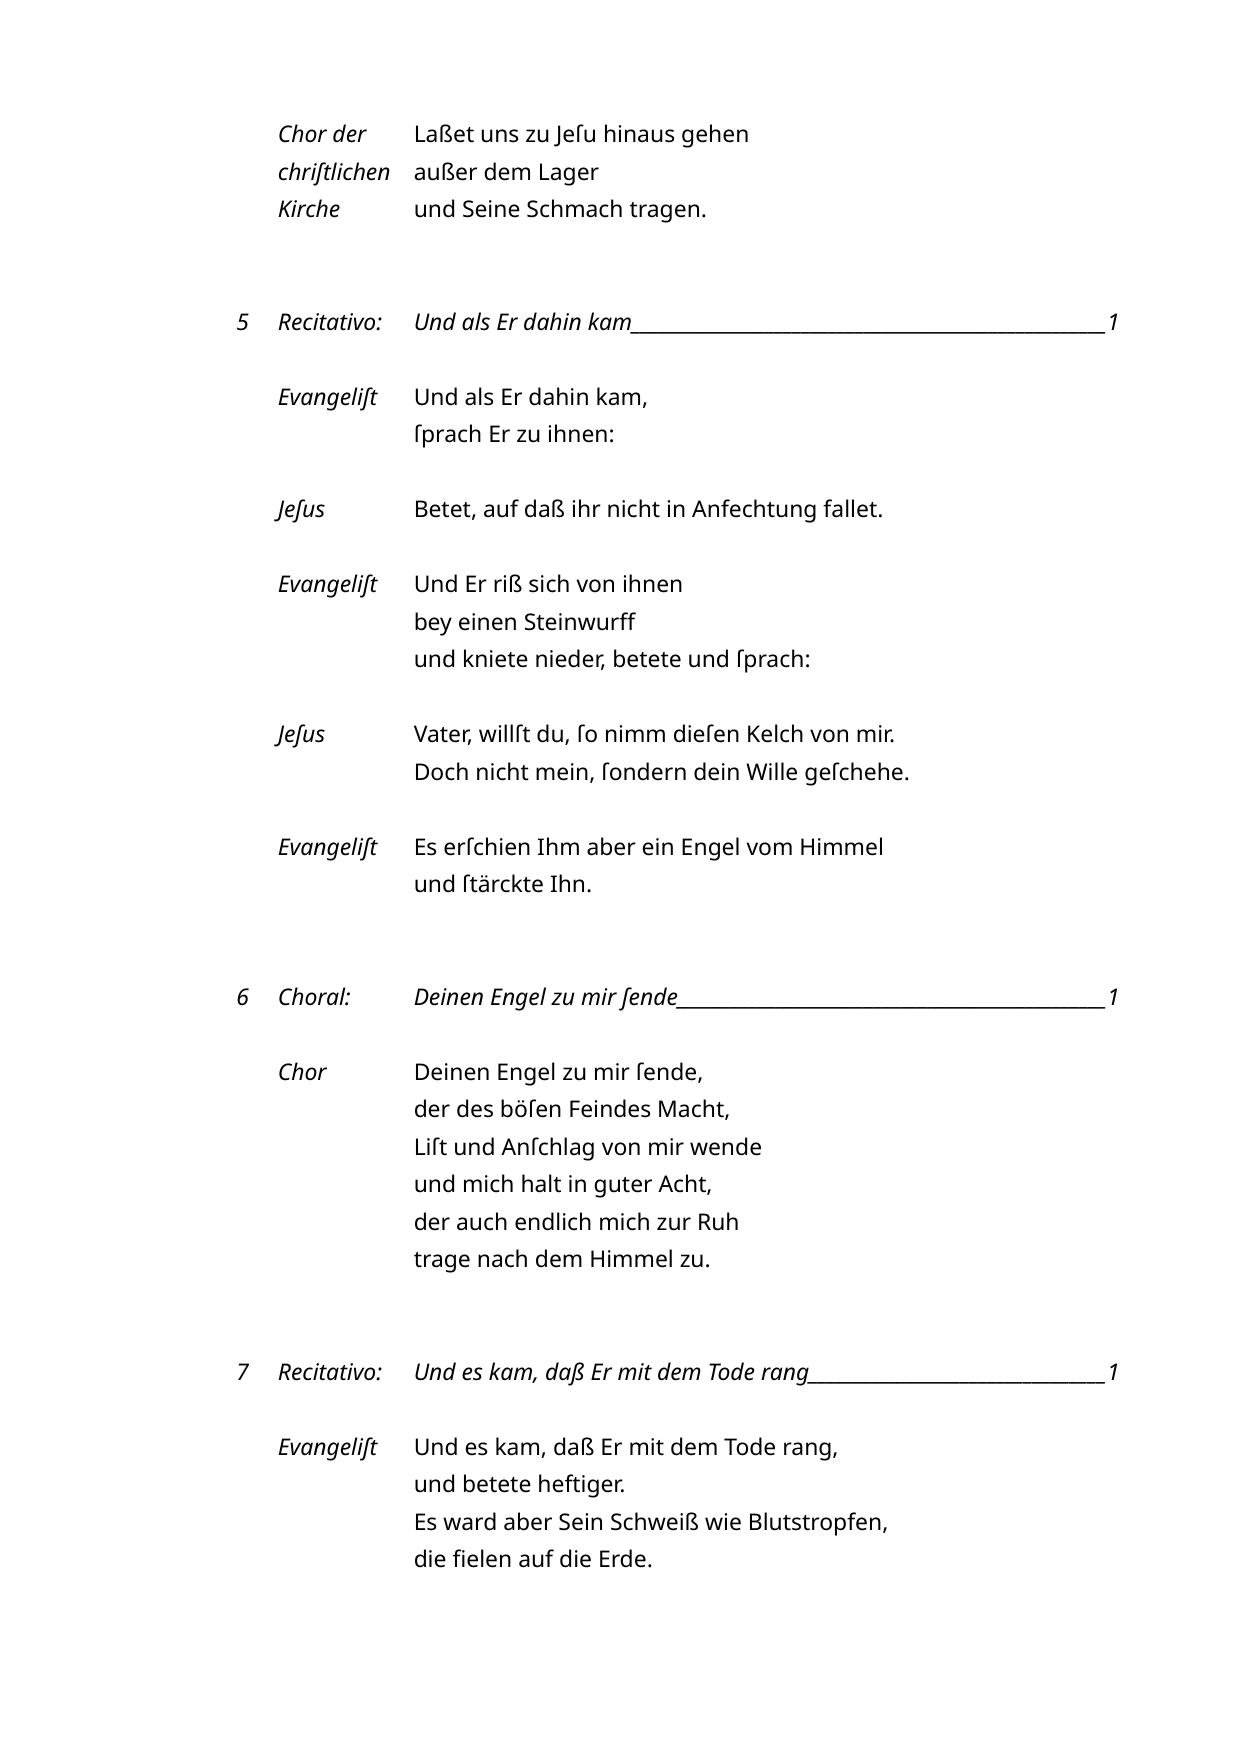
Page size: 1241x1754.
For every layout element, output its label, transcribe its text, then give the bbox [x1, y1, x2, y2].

text 5 Recitativo: Und als Er dahin kam 1 Evangeliſt Und als Er dahin kam, ſprach Er zu ihnen: Jeſus Betet, auf daß ihr nicht in Anfechtung fallet. Evangeliſt Und Er riß sich von ihnen bey einen Steinwurff und kniete nieder, betete und ſprach: Jeſus Vater, willſt du, ſo nimm dieſen Kelch von mir. Doch nicht mein, ſondern dein Wille geſchehe. Evangeliſt Es erſchien Ihm aber ein Engel vom Himmel und ſtärckte Ihn. [236, 306, 1122, 899]
text 6 Choral: Deinen Engel zu mir ſende 1 Chor Deinen Engel zu mir ſende, der des böſen Feindes Macht, Liſt und Anſchlag von mir wende und mich halt in guter Acht, der auch endlich mich zur Ruh trage nach dem Himmel zu. [236, 981, 1122, 1274]
text 7 Recitativo: Und es kam, daß Er mit dem Tode rang 1 Evangeliſt Und es kam, daß Er mit dem Tode rang, und betete heftiger. Es ward aber Sein Schweiß wie Blutstropfen, die fielen auf die Erde. [236, 1356, 1122, 1574]
text 4 Coro: Laßet uns zu Jeſu hinaus gehen 1 Chor der Laßet uns zu Jeſu hinaus gehen chriſtlichen außer dem Lager Kirche und Seine Schmach tragen. [236, 118, 1122, 224]
